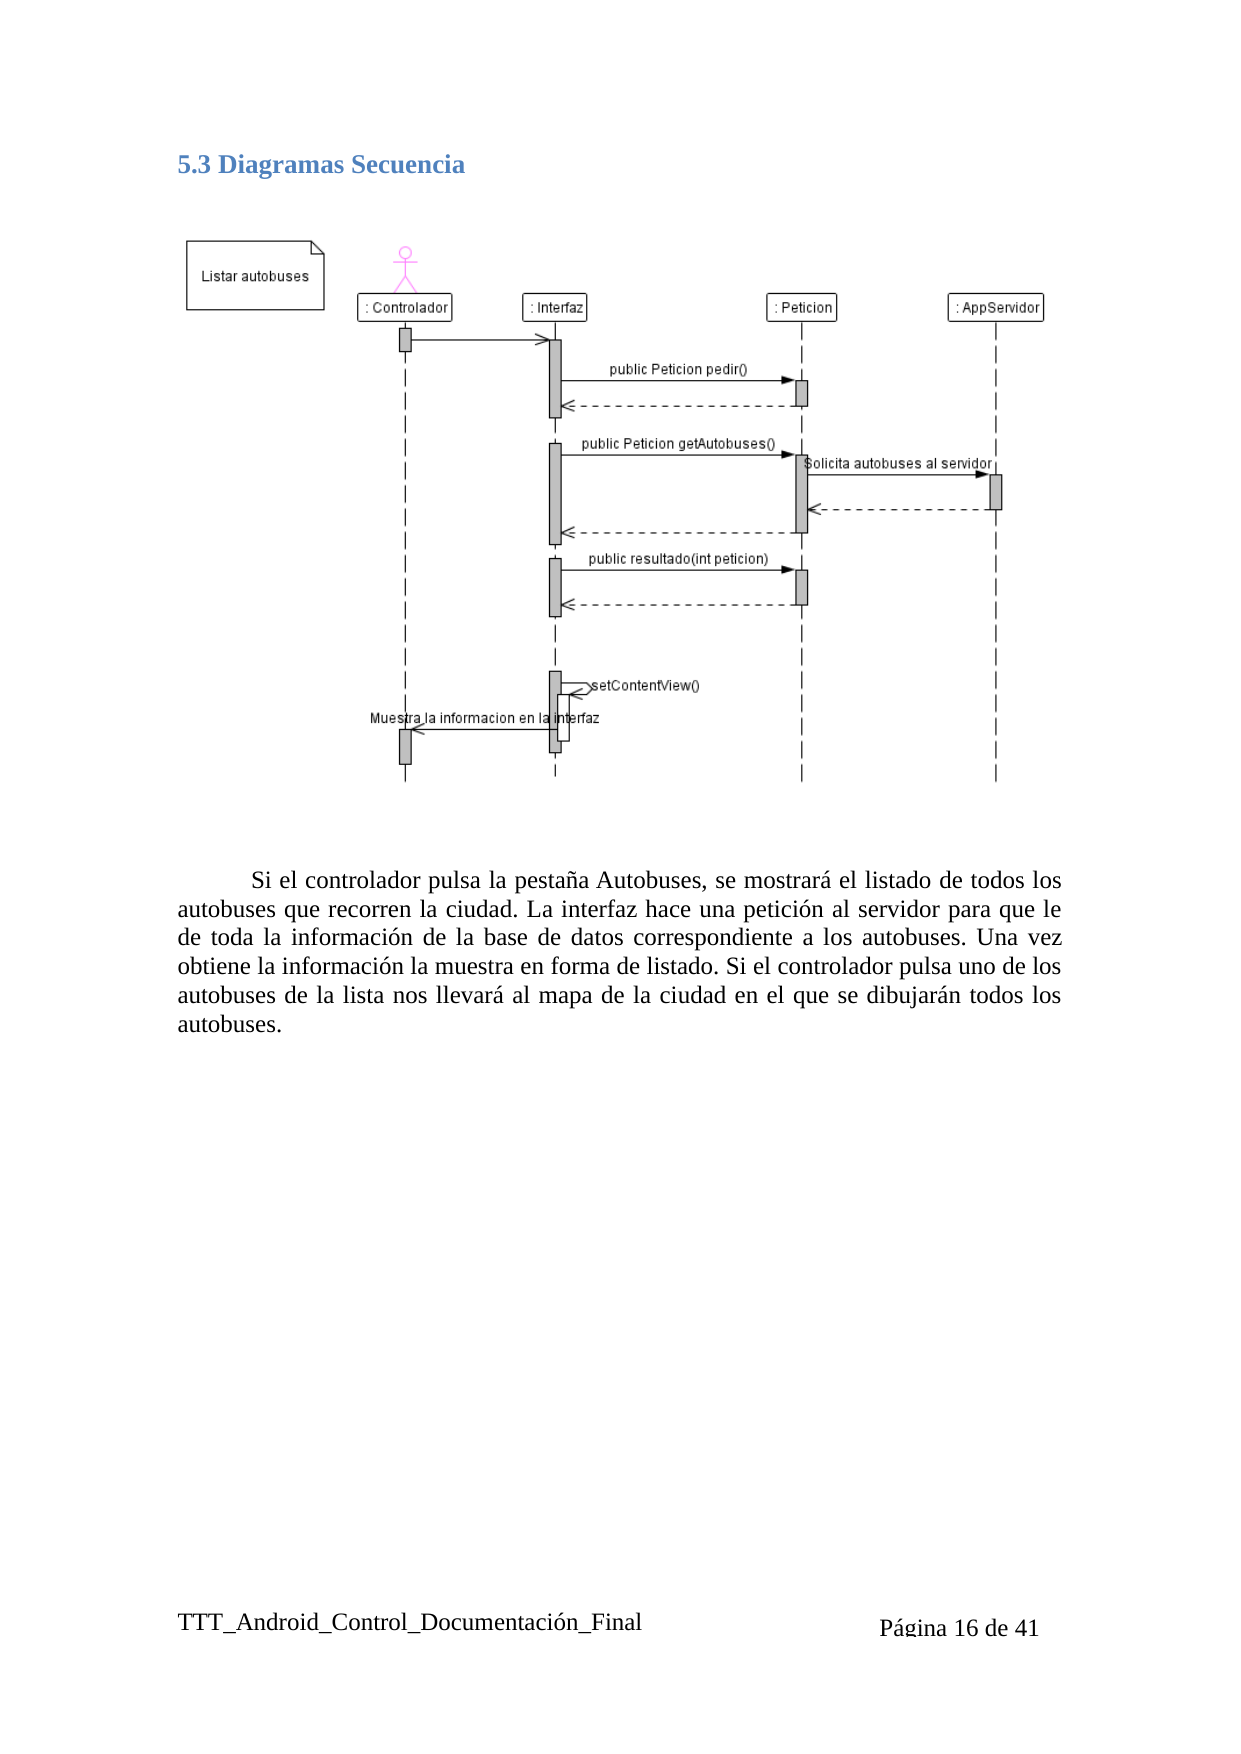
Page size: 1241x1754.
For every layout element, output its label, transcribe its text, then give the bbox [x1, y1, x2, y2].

picture [177, 236, 1063, 808]
subtitle 5.3 Diagramas Secuencia [177, 148, 1063, 179]
text Si el controlador pulsa la pestaña Autobuses, se mostrará el listado de todos los autobuses que recorren la ciudad. La interfaz hace una petición al servidor para que le de toda la información de la base de datos correspondiente a los autobuses. Una vez obtiene la información la muestra en forma de listado. Si el controlador pulsa uno de los autobuses de la lista nos llevará al mapa de la ciudad en el que se dibujarán todos los autobuses. [177, 865, 1063, 1037]
